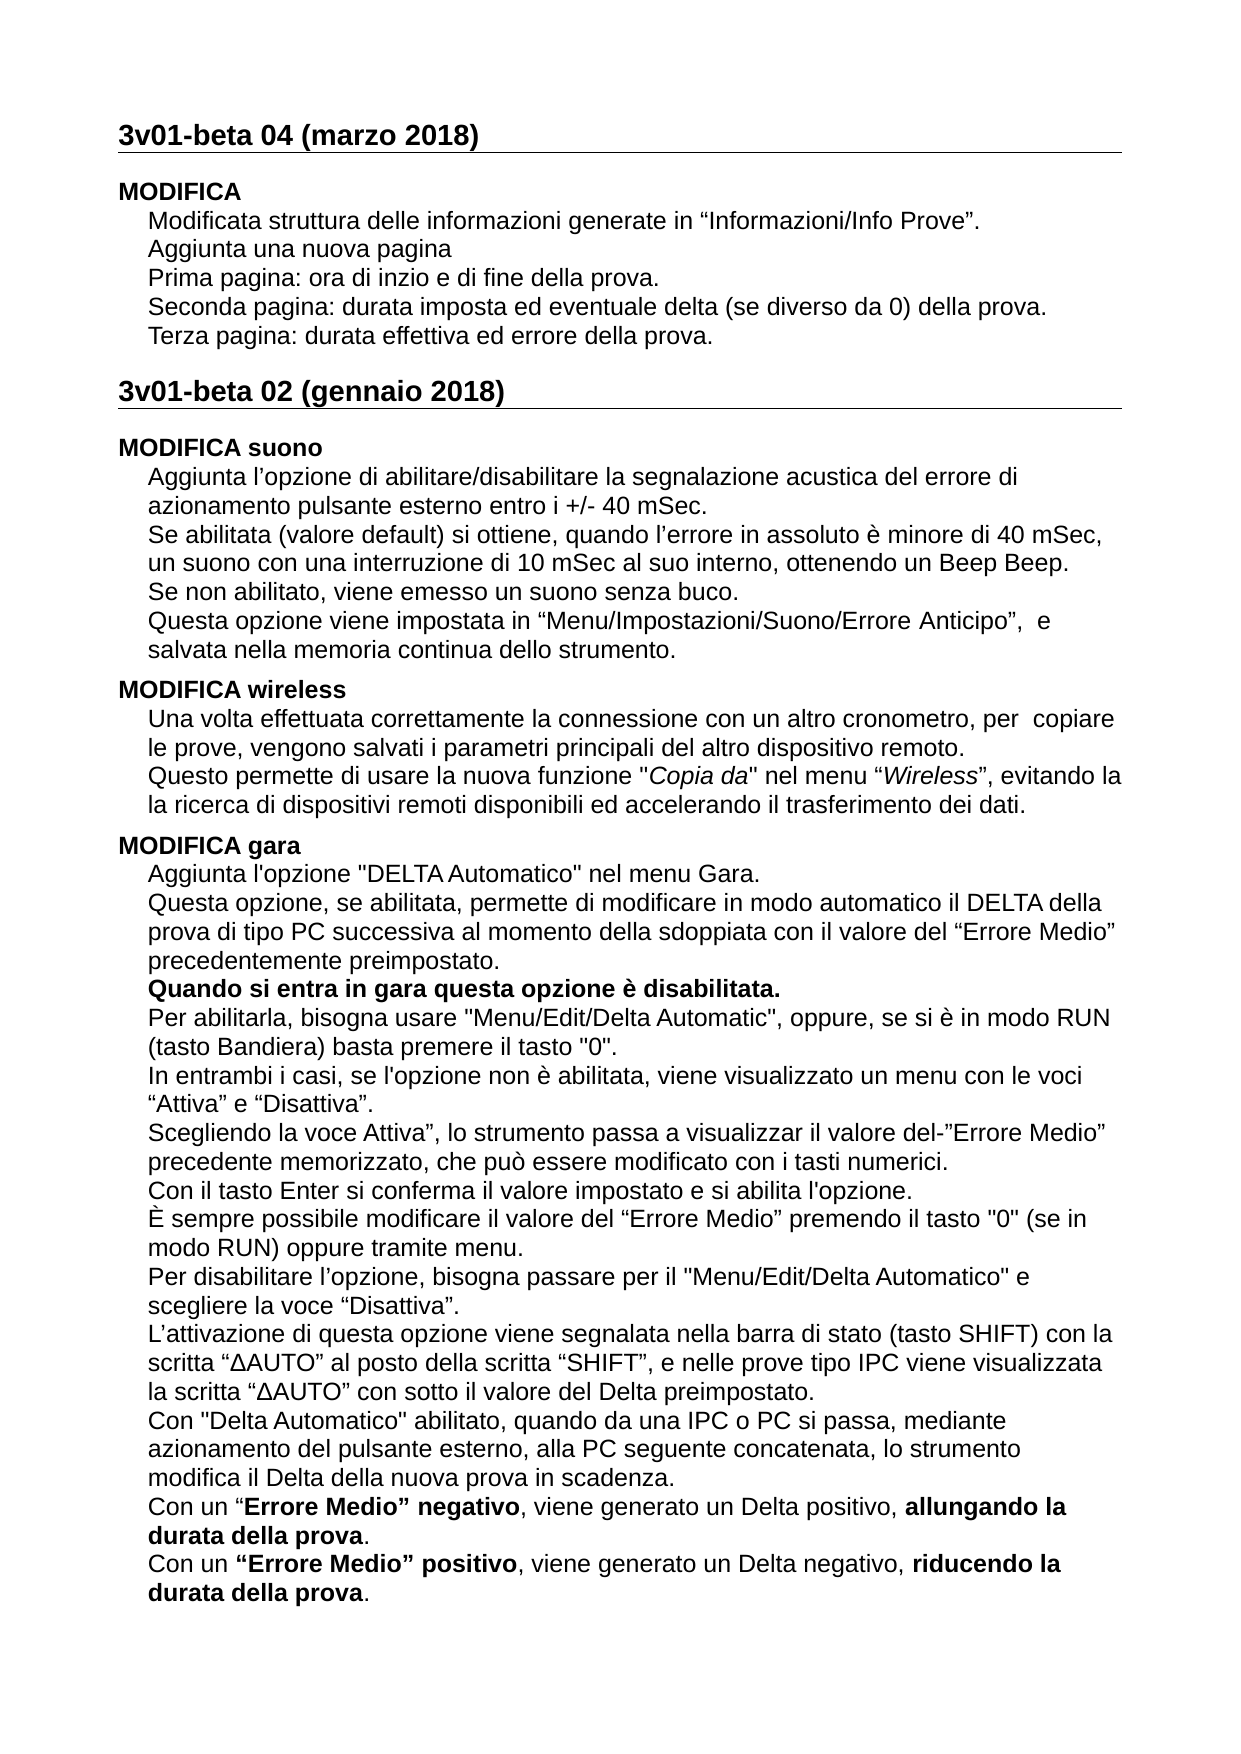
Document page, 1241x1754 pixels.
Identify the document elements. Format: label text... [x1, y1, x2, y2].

text L’attivazione di questa opzione viene segnalata nella barra di stato (tasto SHIFT) con la scritta “ΔAUTO” al posto della scritta “SHIFT”, e nelle prove tipo IPC viene visualizzata la scritta “ΔAUTO” con sotto il valore del Delta preimpostato. [148, 1319, 1122, 1406]
text Con un “Errore Medio” negativo, viene generato un Delta positivo, allungando la durata della prova. [148, 1492, 1122, 1549]
text Con un “Errore Medio” positivo, viene generato un Delta negativo, riducendo la durata della prova. [148, 1549, 1122, 1607]
text Modificata struttura delle informazioni generate in “Informazioni/Info Prove”. Aggiunta una nuova pagina Prima pagina: ora di inzio e di fine della prova. Seconda pagina: durata imposta ed eventuale delta (se diverso da 0) della prova. Terza pagina: durata effettiva ed errore della prova. [148, 206, 1122, 349]
text MODIFICA suono [118, 433, 1122, 462]
text Aggiunta l'opzione "DELTA Automatico" nel menu Gara. [148, 859, 1122, 888]
subtitle 3v01-beta 04 (marzo 2018) [118, 118, 1122, 152]
text In entrambi i casi, se l'opzione non è abilitata, viene visualizzato un menu con le voci “Attiva” e “Disattiva”. [148, 1061, 1122, 1118]
text Per disabilitare l’opzione, bisogna passare per il "Menu/Edit/Delta Automatico" e scegliere la voce “Disattiva”. [148, 1262, 1122, 1319]
text Quando si entra in gara questa opzione è disabilitata. Per abilitarla, bisogna usare "Menu/Edit/Delta Automatic", oppure, se si è in modo RUN (tasto Bandiera) basta premere il tasto "0". [148, 974, 1122, 1061]
text Con "Delta Automatico" abilitato, quando da una IPC o PC si passa, mediante azionamento del pulsante esterno, alla PC seguente concatenata, lo strumento modifica il Delta della nuova prova in scadenza. [148, 1406, 1122, 1492]
text MODIFICA wireless [118, 675, 1122, 704]
text MODIFICA [118, 177, 1122, 206]
text Questa opzione, se abilitata, permette di modificare in modo automatico il DELTA della prova di tipo PC successiva al momento della sdoppiata con il valore del “Errore Medio” precedentemente preimpostato. [148, 888, 1122, 974]
subtitle 3v01-beta 02 (gennaio 2018) [118, 374, 1122, 408]
text Scegliendo la voce Attiva”, lo strumento passa a visualizzar il valore del-”Errore Medio” precedente memorizzato, che può essere modificato con i tasti numerici. Con il tasto Enter si conferma il valore impostato e si abilita l'opzione. È sempre possibile modificare il valore del “Errore Medio” premendo il tasto "0" (se in modo RUN) oppure tramite menu. [148, 1118, 1122, 1262]
text Una volta effettuata correttamente la connessione con un altro cronometro, per copiare le prove, vengono salvati i parametri principali del altro dispositivo remoto. Questo permette di usare la nuova funzione "Copia da" nel menu “Wireless”, evitando la la ricerca di dispositivi remoti disponibili ed accelerando il trasferimento dei dati. [148, 704, 1122, 819]
text Aggiunta l’opzione di abilitare/disabilitare la segnalazione acustica del errore di azionamento pulsante esterno entro i +/- 40 mSec. Se abilitata (valore default) si ottiene, quando l’errore in assoluto è minore di 40 mSec, un suono con una interruzione di 10 mSec al suo interno, ottenendo un Beep Beep. Se non abilitato, viene emesso un suono senza buco. Questa opzione viene impostata in “Menu/Impostazioni/Suono/Errore Anticipo”, e salvata nella memoria continua dello strumento. [148, 462, 1122, 663]
text MODIFICA gara [118, 831, 1122, 859]
